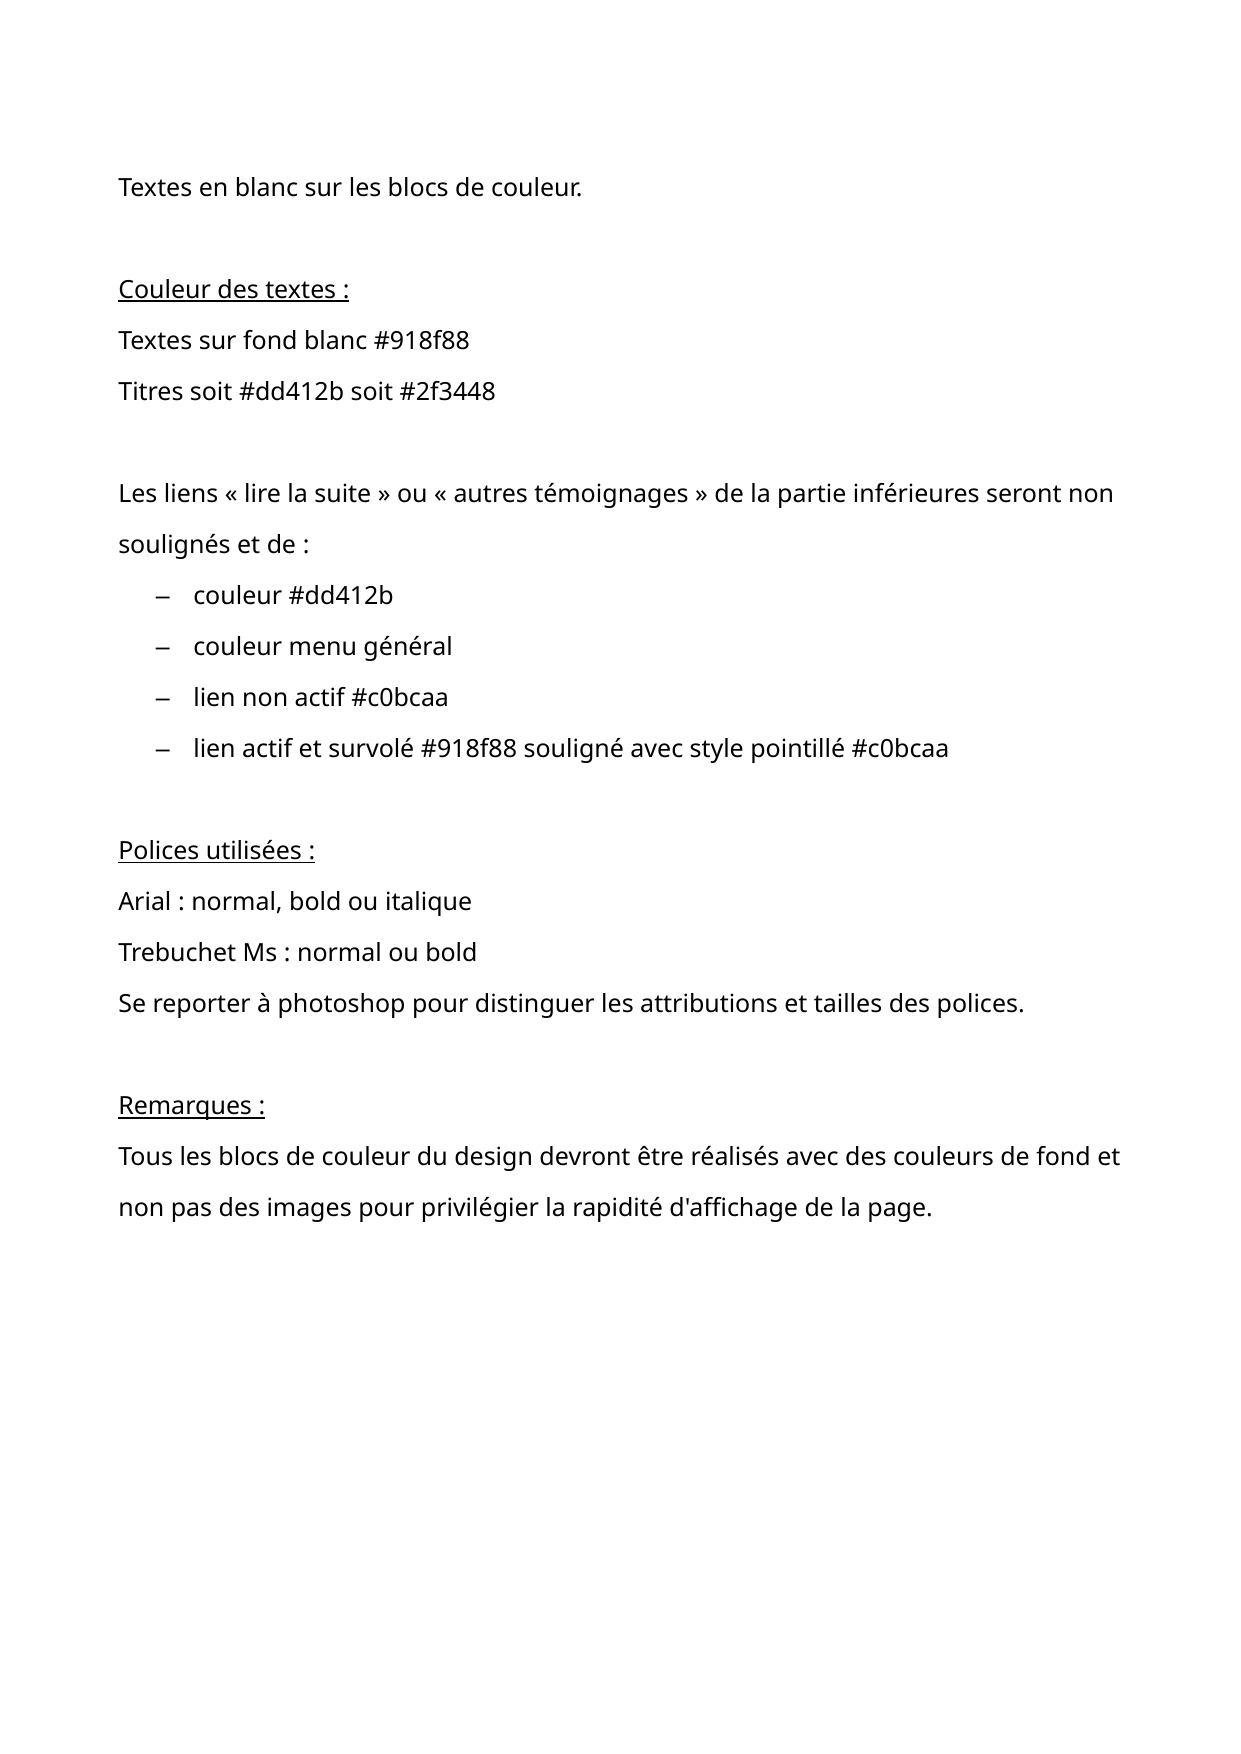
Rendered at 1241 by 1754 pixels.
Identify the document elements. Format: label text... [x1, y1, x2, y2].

text Se reporter à photoshop pour distinguer les attributions et tailles des polices. [118, 986, 1122, 1020]
list couleur menu général [156, 628, 1122, 663]
text Textes en blanc sur les blocs de couleur. [118, 169, 1122, 203]
text Arial : normal, bold ou italique [118, 884, 1122, 918]
text Trebuchet Ms : normal ou bold [118, 935, 1122, 969]
text Textes sur fond blanc #918f88 [118, 322, 1122, 356]
text Titres soit #dd412b soit #2f3448 [118, 373, 1122, 407]
text Les liens « lire la suite » ou « autres témoignages » de la partie inférieures seront non soulignés et de : [118, 475, 1122, 561]
text Remarques : [118, 1088, 1122, 1122]
list lien non actif #c0bcaa [156, 679, 1122, 714]
list couleur #dd412b [156, 577, 1122, 612]
list lien actif et survolé #918f88 souligné avec style pointillé #c0bcaa [156, 731, 1122, 765]
text Couleur des textes : [118, 271, 1122, 305]
text Polices utilisées : [118, 833, 1122, 867]
text Tous les blocs de couleur du design devront être réalisés avec des couleurs de fond et non pas des images pour privilégier la rapidité d'affichage de la page. [118, 1139, 1122, 1224]
